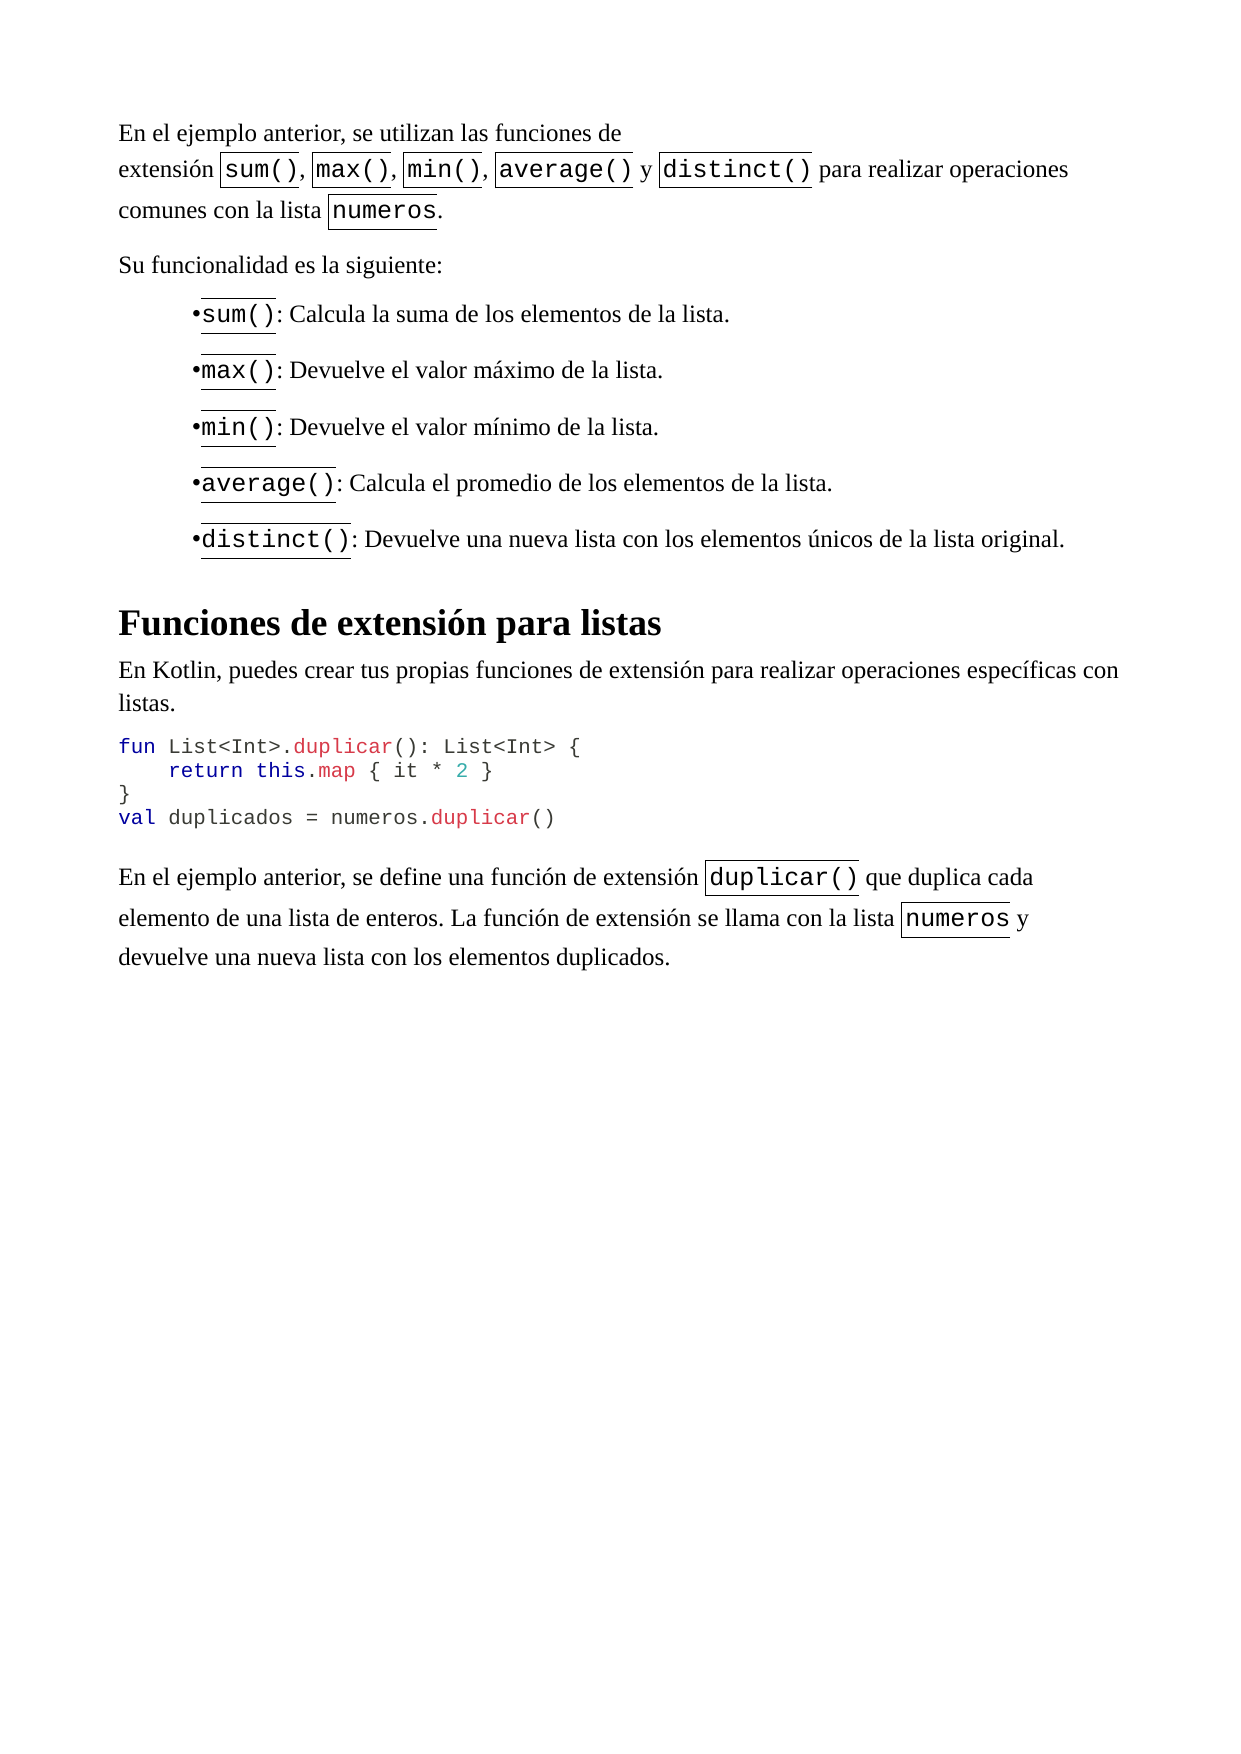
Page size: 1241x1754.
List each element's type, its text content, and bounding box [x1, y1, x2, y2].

text En Kotlin, puedes crear tus propias funciones de extensión para realizar operaciones específicas con listas. [118, 656, 1122, 717]
list average(): Calcula el promedio de los elementos de la lista. [118, 467, 1122, 503]
list min(): Devuelve el valor mínimo de la lista. [118, 410, 1122, 447]
list max(): Devuelve el valor máximo de la lista. [118, 354, 1122, 390]
text val duplicados = numeros.duplicar() [118, 807, 1122, 831]
subtitle Funciones de extensión para listas​ [118, 600, 1122, 643]
text En el ejemplo anterior, se define una función de extensión duplicar() que duplica cada elemento de una lista de enteros. La función de extensión se llama con la lista numeros y devuelve una nueva lista con los elementos duplicados. [118, 860, 1122, 971]
list sum(): Calcula la suma de los elementos de la lista. [118, 298, 1122, 334]
text Su funcionalidad es la siguiente: [118, 250, 1122, 279]
text fun List<Int>.duplicar(): List<Int> { [118, 736, 1122, 760]
text return this.map { it * 2 } [118, 760, 1122, 783]
text En el ejemplo anterior, se utilizan las funciones de extensión sum(), max(), min(), average() y distinct() para realizar operaciones comunes con la lista numeros. [118, 118, 1122, 230]
text } [118, 783, 1122, 807]
list distinct(): Devuelve una nueva lista con los elementos únicos de la lista original. [118, 523, 1122, 559]
